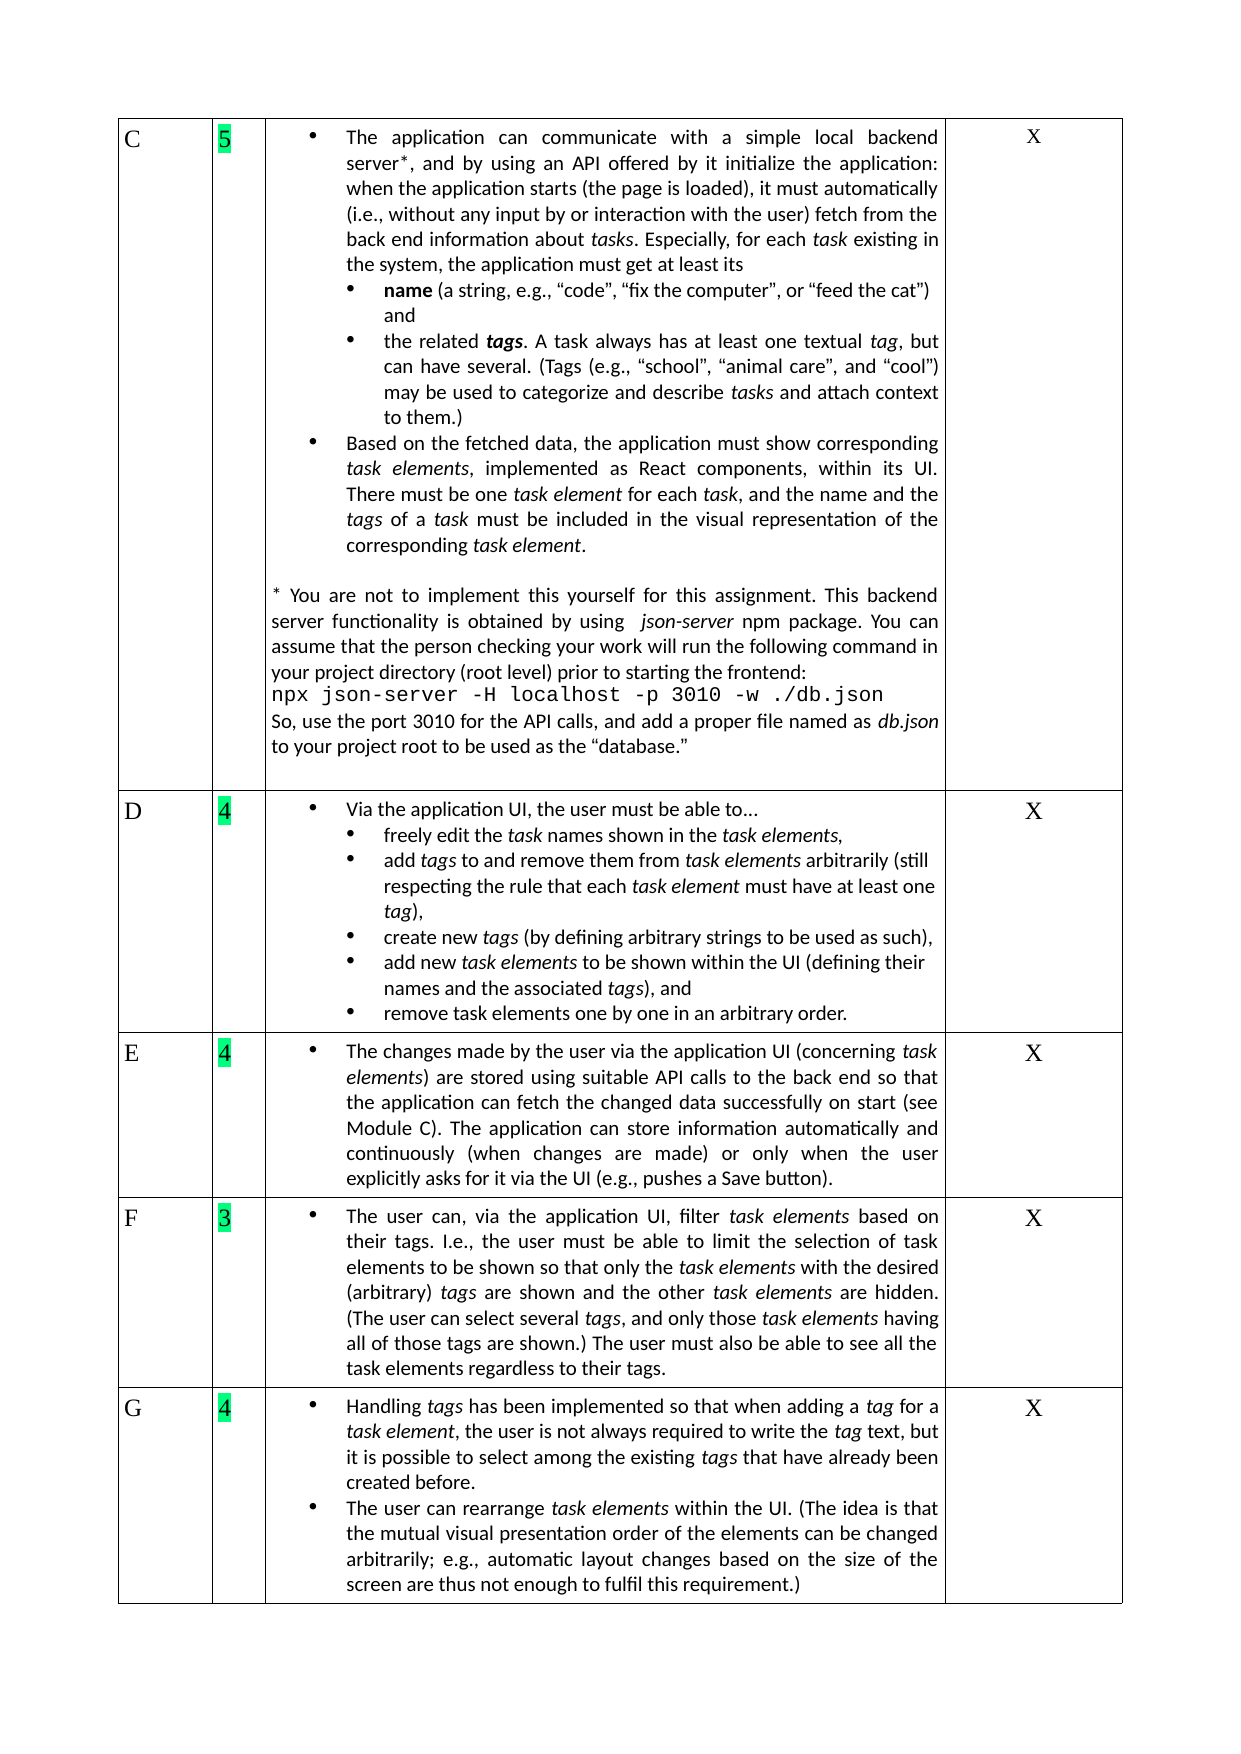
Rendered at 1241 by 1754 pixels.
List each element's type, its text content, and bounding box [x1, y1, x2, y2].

table_cell X [946, 1388, 1122, 1602]
table_cell C [119, 119, 212, 790]
table_cell The user can, via the application UI, filter task elements based on their tags. I.e., the user must be able to limit the selection of task elements to be shown so that only the task elements with the desired (arbitrary) tags are shown and the other task elements are hidden. (The user can select several tags, and only those task elements having all of those tags are shown.) The user must also be able to see all the task elements regardless to their tags. [266, 1198, 945, 1387]
table_cell F [119, 1198, 212, 1387]
table_cell Handling tags has been implemented so that when adding a tag for a task element, the user is not always required to write the tag text, but it is possible to select among the existing tags that have already been created before. The user can rearrange task elements within the UI. (The idea is that the mutual visual presentation order of the elements can be changed arbitrarily; e.g., automatic layout changes based on the size of the screen are thus not enough to fulfil this requirement.) [266, 1388, 945, 1602]
table_cell X [946, 119, 1122, 790]
table_cell D [119, 791, 212, 1032]
table_cell 4 [213, 791, 265, 1032]
table_cell The changes made by the user via the application UI (concerning task elements) are stored using suitable API calls to the back end so that the application can fetch the changed data successfully on start (see Module C). The application can store information automatically and continuously (when changes are made) or only when the user explicitly asks for it via the UI (e.g., pushes a Save button). [266, 1033, 945, 1197]
table_cell E [119, 1033, 212, 1197]
table_cell Via the application UI, the user must be able to... freely edit the task names shown in the task elements, add tags to and remove them from task elements arbitrarily (still respecting the rule that each task element must have at least one tag), create new tags (by defining arbitrary strings to be used as such), add new task elements to be shown within the UI (defining their names and the associated tags), and remove task elements one by one in an arbitrary order. [266, 791, 945, 1032]
table_cell 4 [213, 1388, 265, 1602]
table_cell G [119, 1388, 212, 1602]
table_cell X [946, 1198, 1122, 1387]
table_cell 3 [213, 1198, 265, 1387]
table_cell The application can communicate with a simple local backend server*, and by using an API offered by it initialize the application: when the application starts (the page is loaded), it must automatically (i.e., without any input by or interaction with the user) fetch from the back end information about tasks. Especially, for each task existing in the system, the application must get at least its name (a string, e.g., “code”, “fix the computer”, or “feed the cat”) and the related tags. A task always has at least one textual tag, but can have several. (Tags (e.g., “school”, “animal care”, and “cool”) may be used to categorize and describe tasks and attach context to them.) Based on the fetched data, the application must show corresponding task elements, implemented as React components, within its UI. There must be one task element for each task, and the name and the tags of a task must be included in the visual representation of the corresponding task element. * You are not to implement this yourself for this assignment. This backend server functionality is obtained by using json-server npm package. You can assume that the person checking your work will run the following command in your project directory (root level) prior to starting the frontend: npx json-server -H localhost -p 3010 -w ./db.json So, use the port 3010 for the API calls, and add a proper file named as db.json to your project root to be used as the “database.” [266, 119, 945, 790]
table_cell X [946, 791, 1122, 1032]
table_cell X [946, 1033, 1122, 1197]
table_cell 5 [213, 119, 265, 790]
table_cell 4 [213, 1033, 265, 1197]
